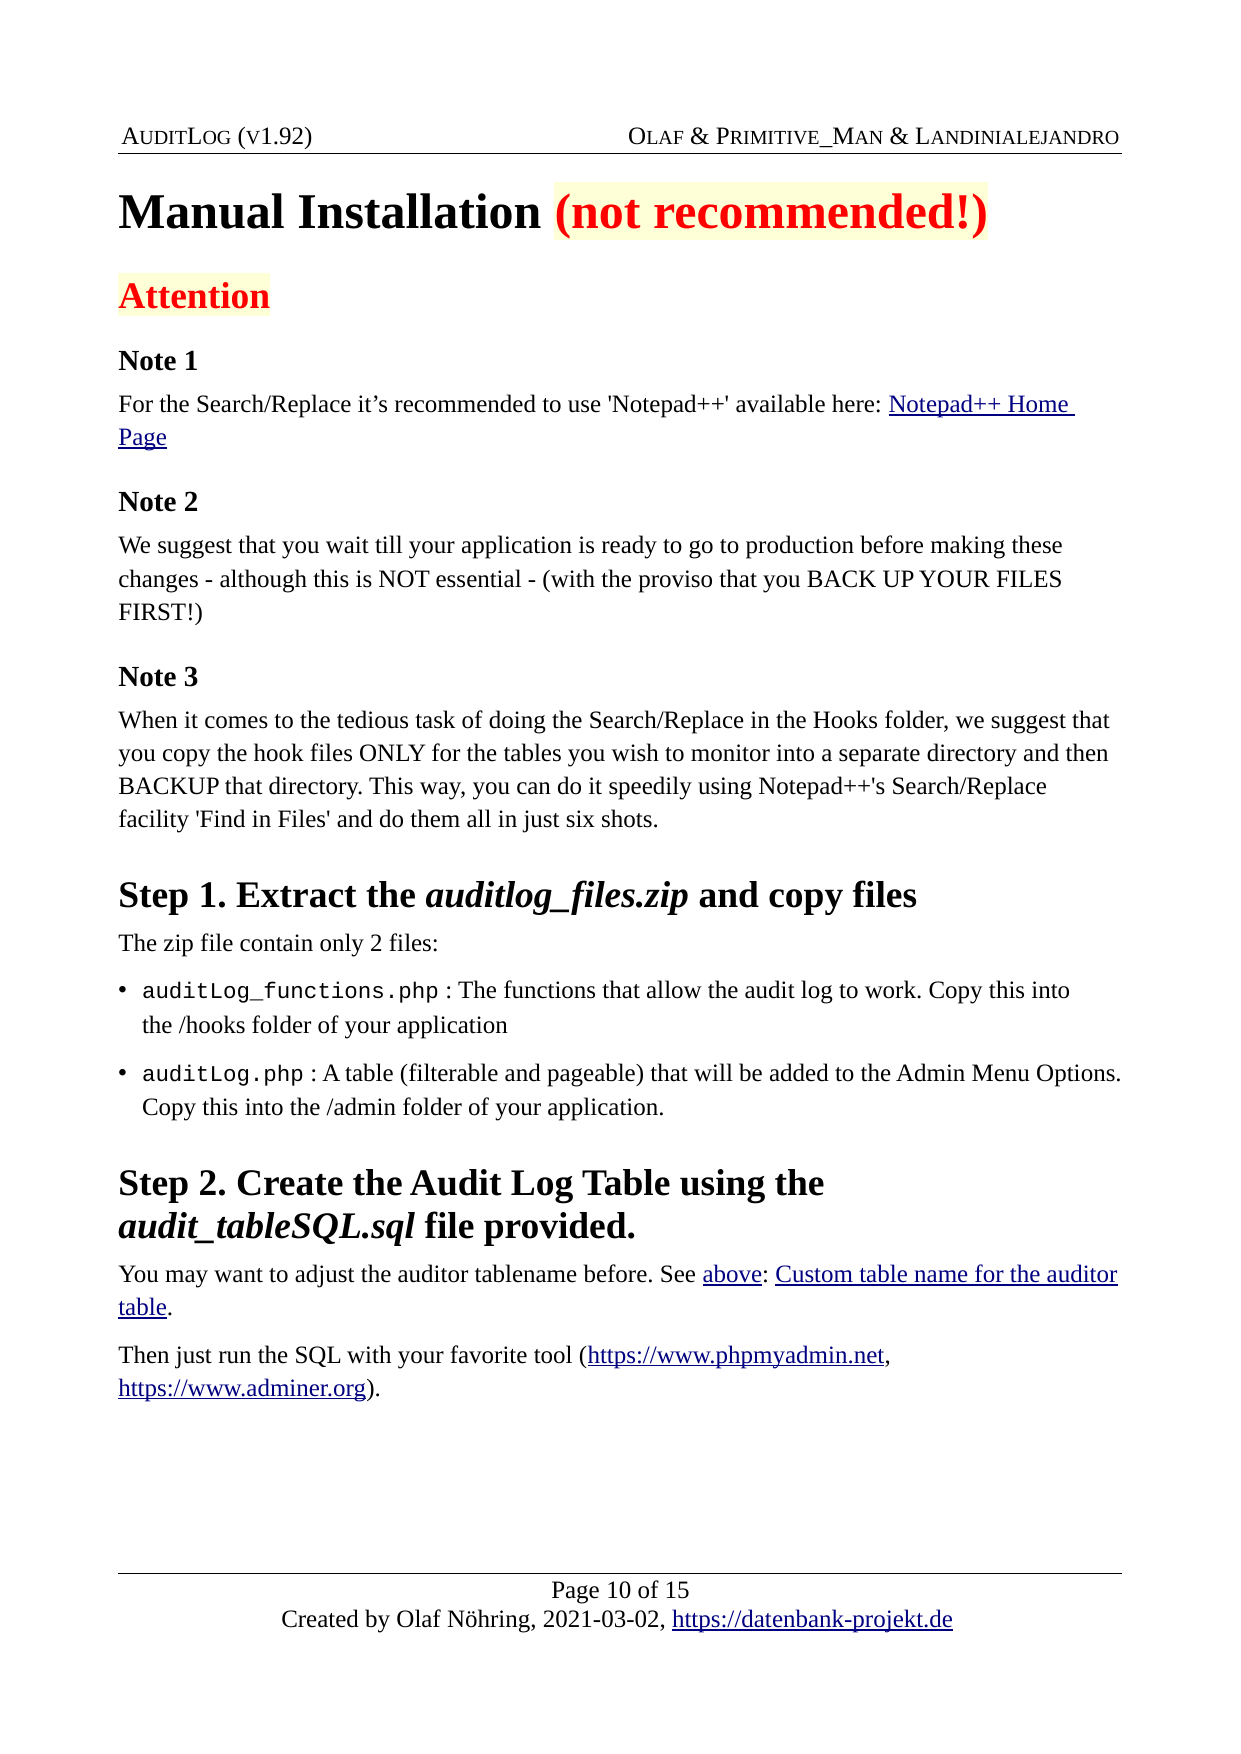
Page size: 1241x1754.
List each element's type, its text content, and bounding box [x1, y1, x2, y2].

text For the Search/Replace it’s recommended to use 'Notepad++' available here: Notepad++ Home Page [118, 389, 1122, 451]
text When it comes to the tedious task of doing the Search/Replace in the Hooks folder, we suggest that you copy the hook files ONLY for the tables you wish to monitor into a separate directory and then BACKUP that directory. This way, you can do it speedily using Notepad++'s Search/Replace facility 'Find in Files' and do them all in just six shots. [118, 705, 1122, 833]
subtitle Note 1 [118, 343, 1122, 377]
subtitle Note 3 [118, 659, 1122, 692]
subtitle Attention [270, 273, 1122, 316]
subtitle Step 2. Create the Audit Log Table using the audit_tableSQL.sql file provided. [118, 1160, 1122, 1247]
subtitle Manual Installation (not recommended!) [118, 182, 554, 240]
list auditLog_functions.php : The functions that allow the audit log to work. Copy this into the /hooks folder of your application [118, 976, 1122, 1039]
subtitle Manual Installation (not recommended!) [988, 182, 1122, 240]
text You may want to adjust the auditor tablename before. See above: Custom table name for the auditor table. [118, 1259, 1122, 1321]
subtitle Note 2 [118, 484, 1122, 518]
text Then just run the SQL with your favorite tool (https://www.phpmyadmin.net, https://www.adminer.org). [118, 1340, 1122, 1402]
text We suggest that you wait till your application is ready to go to production before making these changes - although this is NOT essential - (with the proviso that you BACK UP YOUR FILES FIRST!) [118, 531, 1122, 625]
text The zip file contain only 2 files: [118, 928, 1122, 957]
subtitle Step 1. Extract the auditlog_files.zip and copy files [118, 872, 1122, 916]
list auditLog.php : A table (filterable and pageable) that will be added to the Admin Menu Options. Copy this into the /admin folder of your application. [118, 1058, 1122, 1121]
